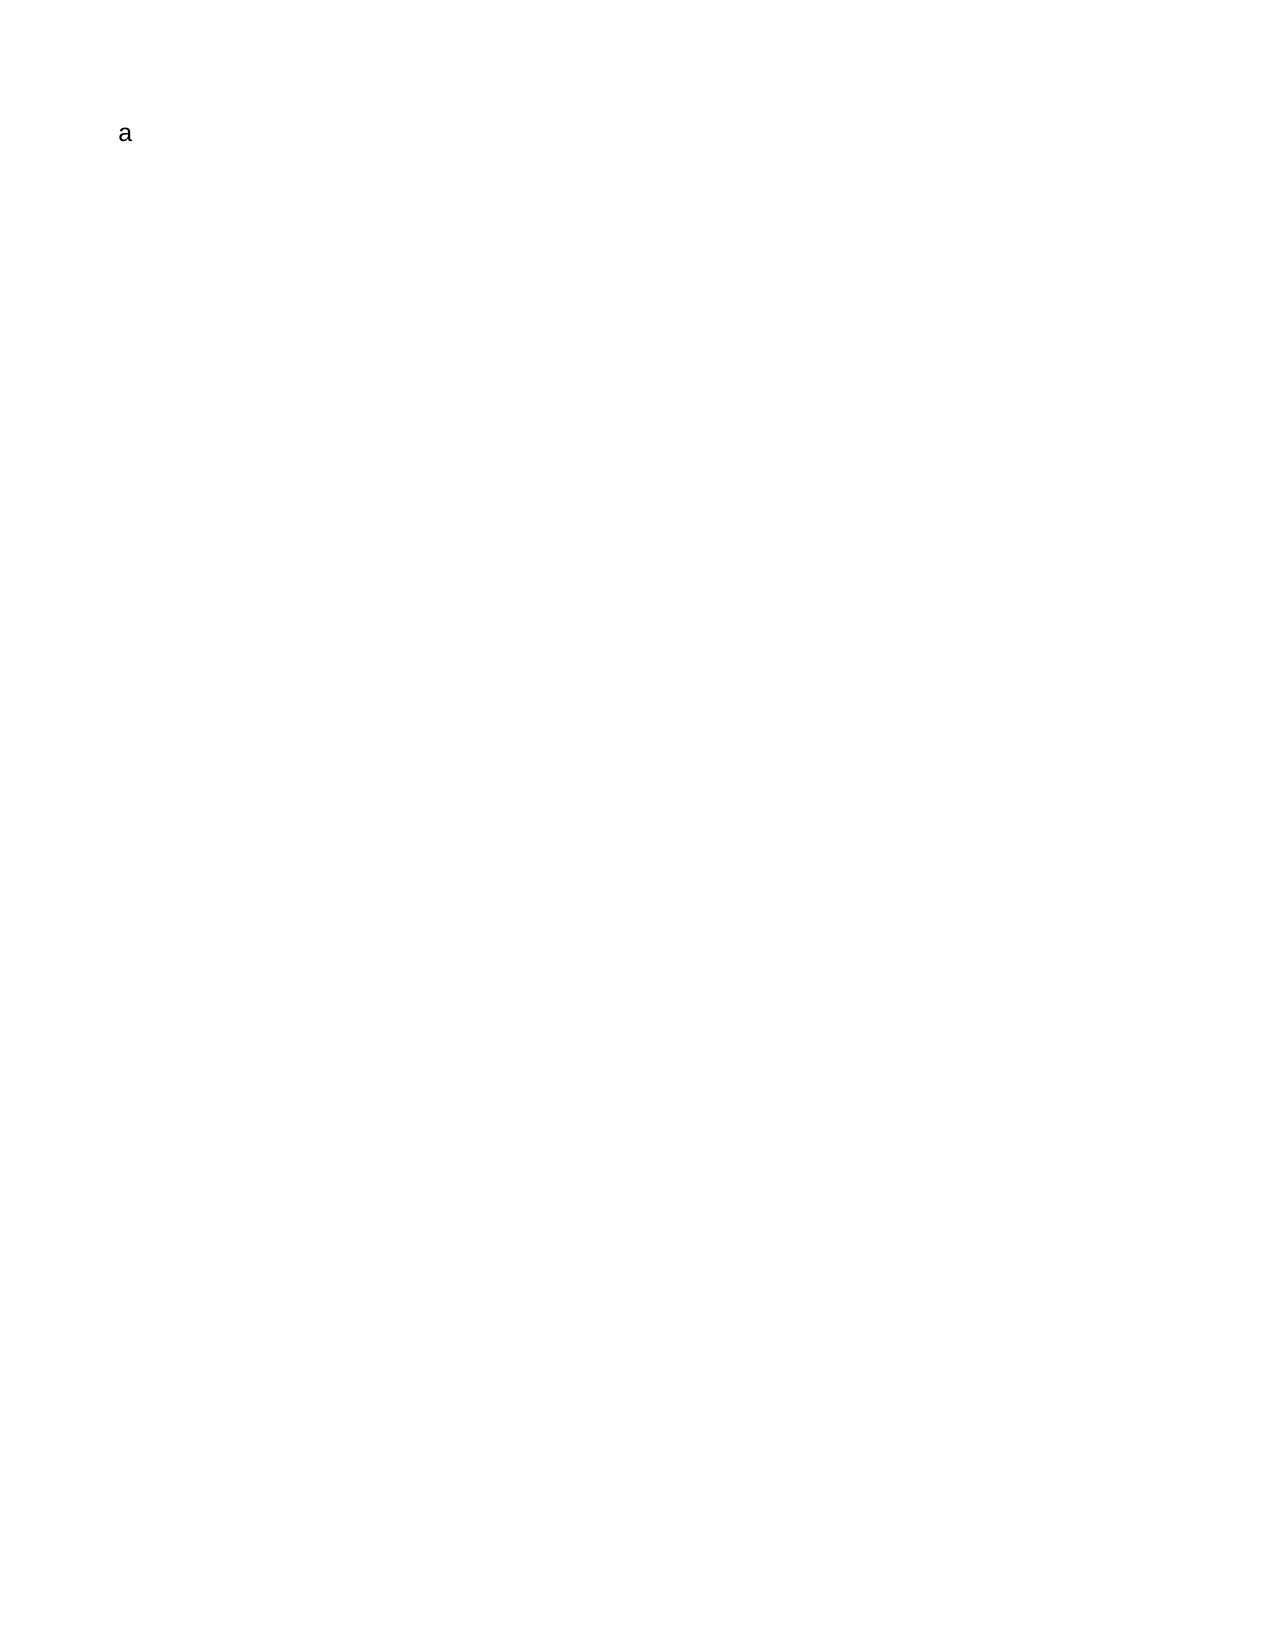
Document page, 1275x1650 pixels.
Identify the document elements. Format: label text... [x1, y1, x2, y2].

text a [118, 118, 1157, 147]
